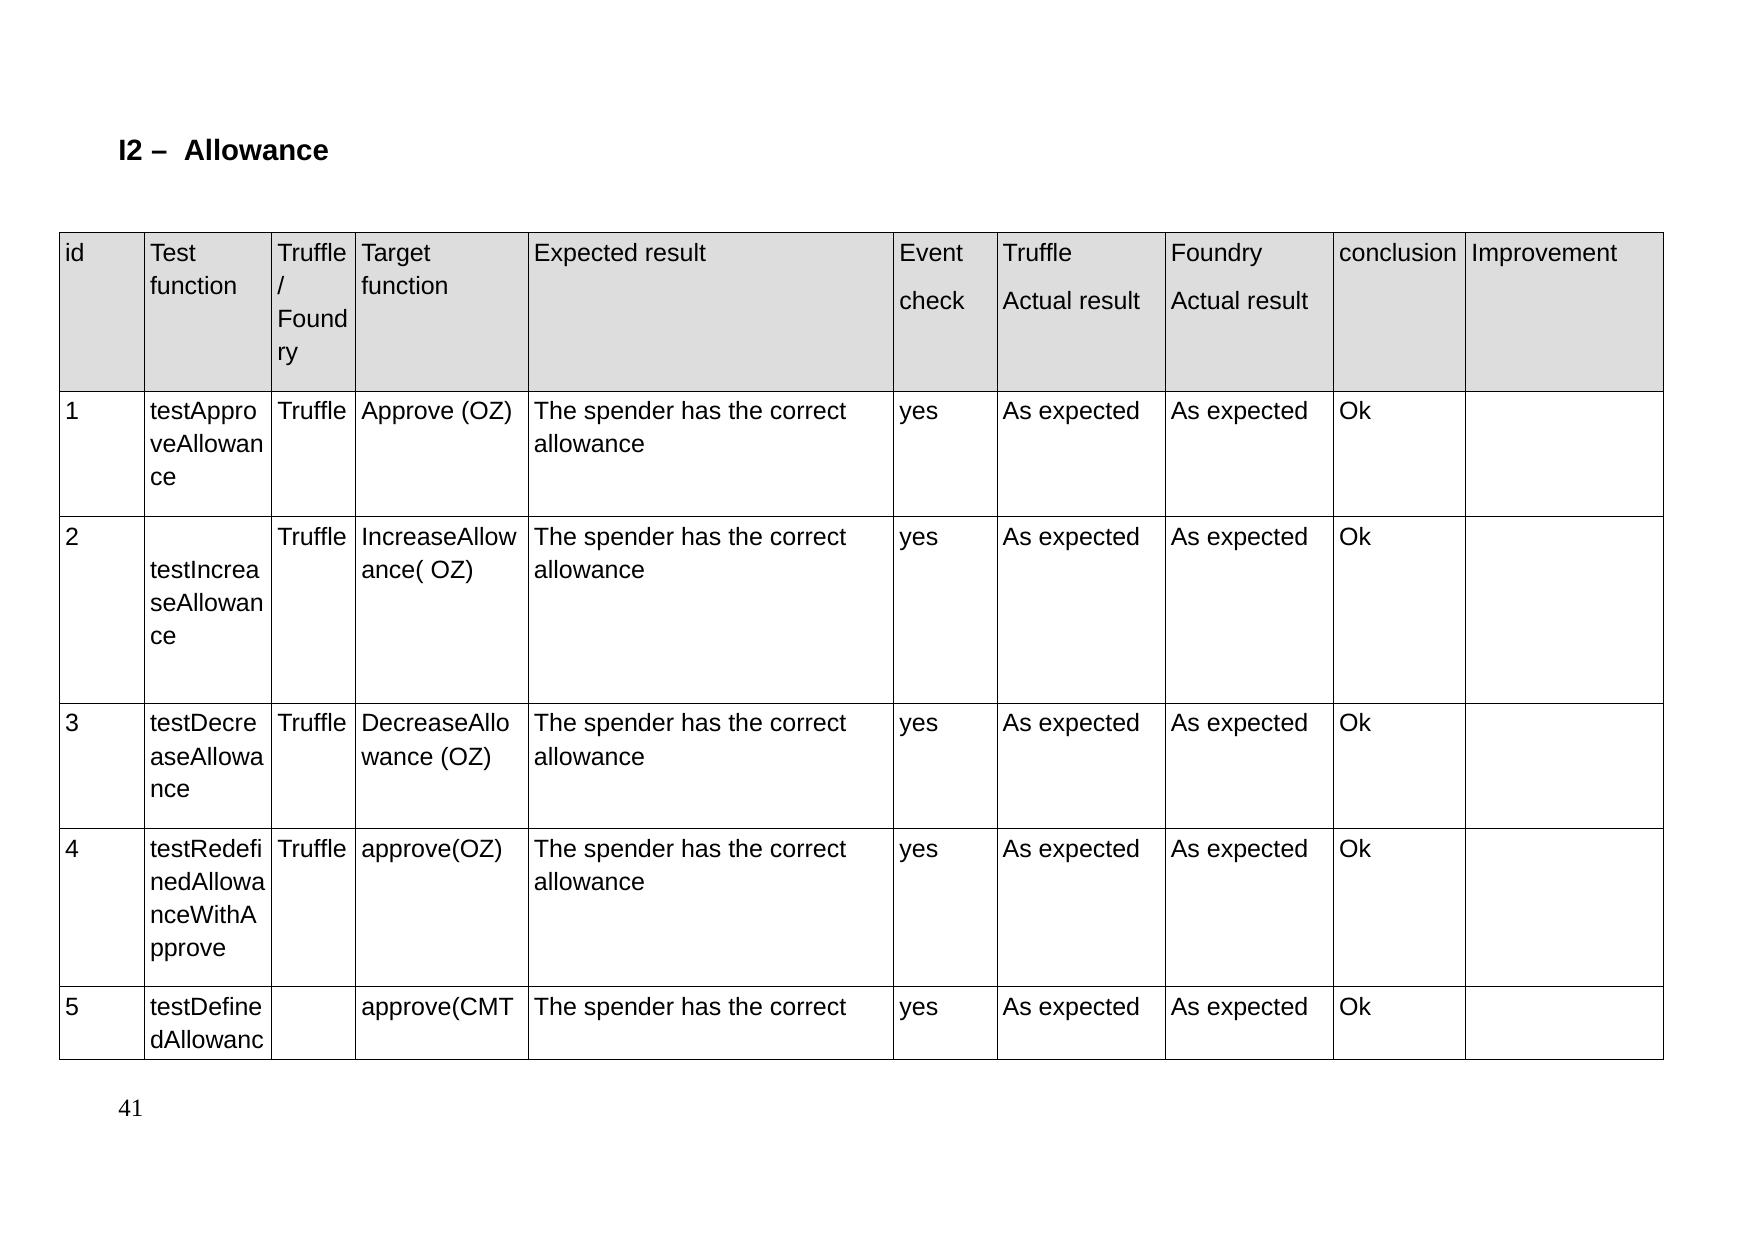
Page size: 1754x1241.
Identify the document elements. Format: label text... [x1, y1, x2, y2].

table_cell As expected [1166, 987, 1333, 1059]
table_header Improvement [1466, 233, 1663, 391]
table_cell As expected [1166, 704, 1333, 828]
table_cell The spender has the correct allowance [529, 392, 893, 516]
table_cell Truffle [272, 829, 355, 986]
table_header Truffle Actual result [998, 233, 1165, 391]
table_cell As expected [998, 392, 1165, 516]
table_cell Truffle [272, 517, 355, 703]
table_cell As expected [998, 704, 1165, 828]
table_cell The spender has the correct allowance [529, 829, 893, 986]
table_cell [1466, 987, 1663, 1059]
table_cell 3 [60, 704, 144, 828]
table_cell testApproveAllowance [145, 392, 271, 516]
table_header Expected result [529, 233, 893, 391]
table_cell As expected [998, 987, 1165, 1059]
table_header Event check [894, 233, 997, 391]
table_header Target function [356, 233, 528, 391]
table_cell testIncreaseAllowance [145, 517, 271, 703]
table_cell [1466, 392, 1663, 516]
table_header Test function [145, 233, 271, 391]
table_cell Ok [1334, 704, 1465, 828]
table_cell DecreaseAllowance (OZ) [356, 704, 528, 828]
table_cell The spender has the correct allowance [529, 517, 893, 703]
table_cell As expected [1166, 517, 1333, 703]
table_cell Ok [1334, 829, 1465, 986]
table_cell Truffle [272, 704, 355, 828]
table_cell 4 [60, 829, 144, 986]
table_cell As expected [998, 517, 1165, 703]
table_cell 5 [60, 987, 144, 1059]
table_cell testDecreaseAllowance [145, 704, 271, 828]
subtitle I2 – Allowance [118, 133, 1636, 166]
table_cell yes [894, 517, 997, 703]
table_cell yes [894, 829, 997, 986]
table_cell [272, 987, 355, 1059]
table_header conclusion [1334, 233, 1465, 391]
table_cell yes [894, 704, 997, 828]
table_cell Ok [1334, 517, 1465, 703]
table_cell As expected [1166, 392, 1333, 516]
table_cell yes [894, 987, 997, 1059]
table_cell testRedefinedAllowanceWithApprove [145, 829, 271, 986]
table_cell Ok [1334, 987, 1465, 1059]
table_cell Truffle [272, 392, 355, 516]
table_cell Ok [1334, 392, 1465, 516]
table_cell IncreaseAllowance( OZ) [356, 517, 528, 703]
table_cell yes [894, 392, 997, 516]
table_header Foundry Actual result [1166, 233, 1333, 391]
table_cell 1 [60, 392, 144, 516]
table_cell [1466, 517, 1663, 703]
table_cell As expected [1166, 829, 1333, 986]
table_cell approve(OZ) [356, 829, 528, 986]
table_cell As expected [998, 829, 1165, 986]
table_cell [1466, 829, 1663, 986]
table_cell approve(CMT [356, 987, 528, 1059]
table_cell The spender has the correct allowance [529, 704, 893, 828]
table_cell [1466, 704, 1663, 828]
table_cell 2 [60, 517, 144, 703]
table_cell Approve (OZ) [356, 392, 528, 516]
table_cell testDefinedAllowanc [145, 987, 271, 1059]
table_header Truffle / Foundry [272, 233, 355, 391]
table_cell The spender has the correct [529, 987, 893, 1059]
table_header id [60, 233, 144, 391]
